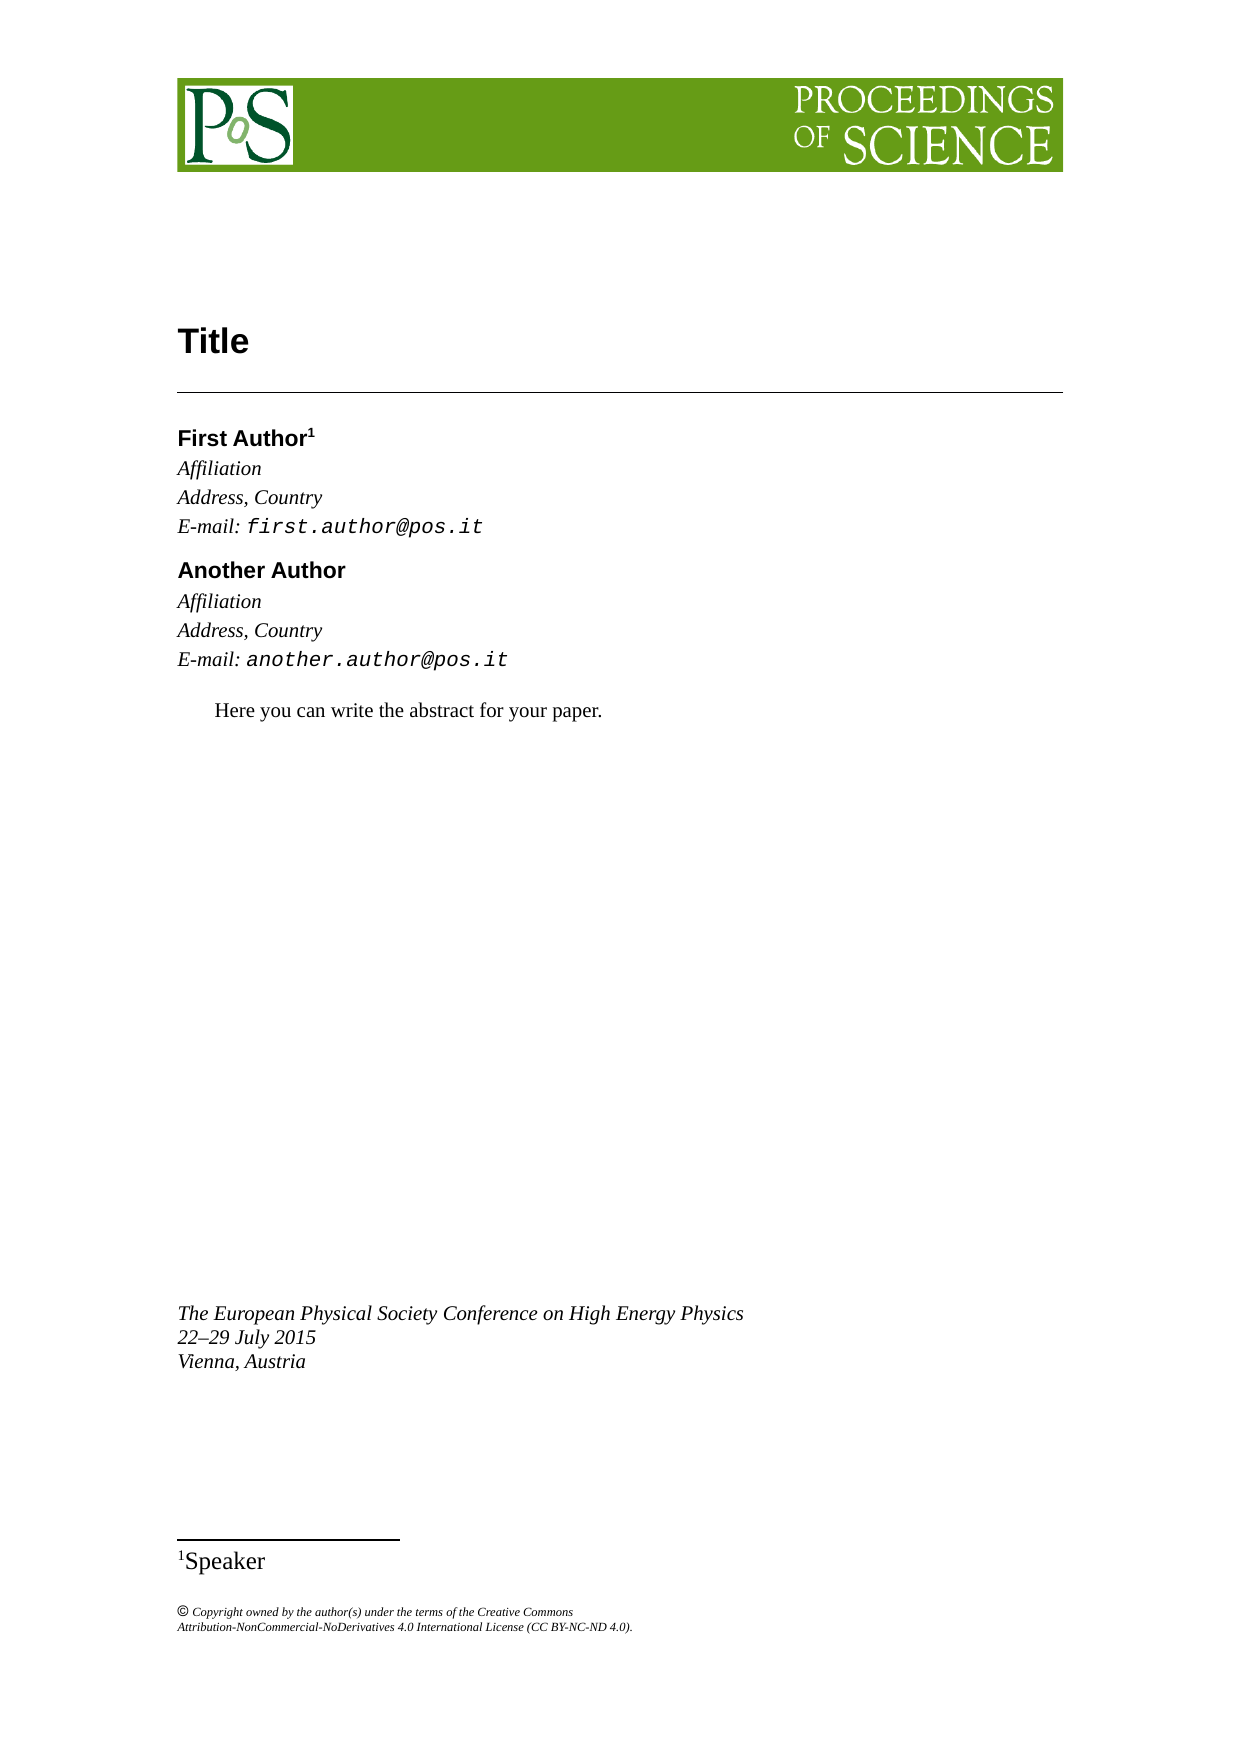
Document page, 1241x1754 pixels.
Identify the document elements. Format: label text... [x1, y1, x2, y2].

title Title [177, 321, 1063, 392]
text 22–29 July 2015 [177, 1325, 1063, 1349]
picture [177, 78, 1064, 172]
text The European Physical Society Conference on High Energy Physics [177, 1301, 1063, 1325]
text E-mail: first.author@pos.it [177, 514, 1063, 540]
text Address, Country [177, 618, 1063, 642]
text Another Author [177, 557, 1063, 584]
text Vienna, Austria [177, 1349, 1063, 1373]
text E-mail: another.author@pos.it [177, 647, 1063, 672]
text Address, Country [177, 485, 1063, 509]
text Here you can write the abstract for your paper. [214, 698, 1021, 722]
text Speaker [177, 1546, 1063, 1575]
text Affiliation [177, 589, 1063, 613]
text Affiliation [177, 456, 1063, 480]
text First Author [177, 425, 1063, 451]
